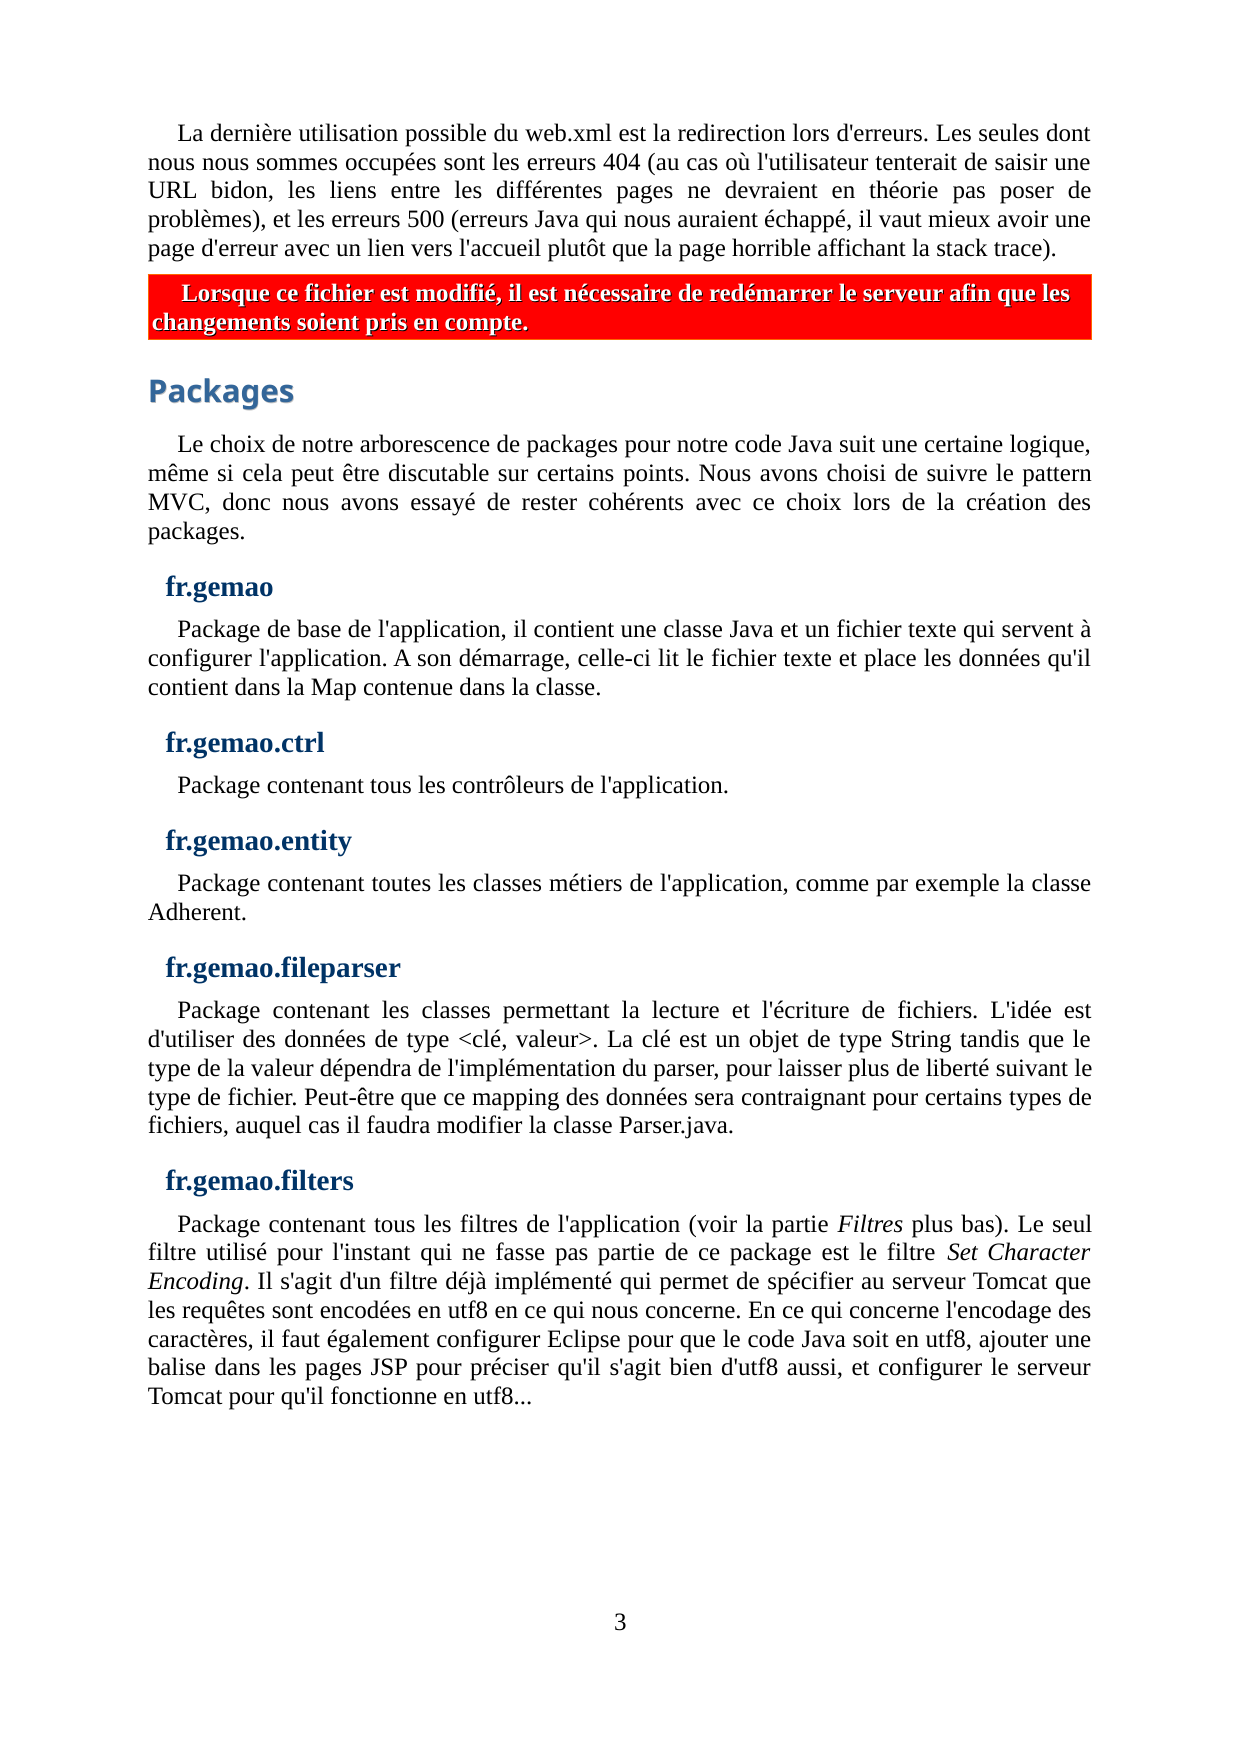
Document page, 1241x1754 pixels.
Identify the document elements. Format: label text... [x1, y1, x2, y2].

text Lorsque ce fichier est modifié, il est nécessaire de redémarrer le serveur afin que les changements soient pris en compte. [149, 275, 1091, 339]
text Package contenant les classes permettant la lecture et l'écriture de fichiers. L'idée est d'utiliser des données de type <clé, valeur>. La clé est un objet de type String tandis que le type de la valeur dépendra de l'implémentation du parser, pour laisser plus de liberté suivant le type de fichier. Peut-être que ce mapping des données sera contraignant pour certains types de fichiers, auquel cas il faudra modifier la classe Parser.java. [148, 995, 1092, 1139]
text Package contenant toutes les classes métiers de l'application, comme par exemple la classe Adherent. [148, 868, 1092, 926]
text Le choix de notre arborescence de packages pour notre code Java suit une certaine logique, même si cela peut être discutable sur certains points. Nous avons choisi de suivre le pattern MVC, donc nous avons essayé de rester cohérents avec ce choix lors de la création des packages. [148, 429, 1092, 544]
text Package contenant tous les filtres de l'application (voir la partie Filtres plus bas). Le seul filtre utilisé pour l'instant qui ne fasse pas partie de ce package est le filtre Set Character Encoding. Il s'agit d'un filtre déjà implémenté qui permet de spécifier au serveur Tomcat que les requêtes sont encodées en utf8 en ce qui nous concerne. En ce qui concerne l'encodage des caractères, il faut également configurer Eclipse pour que le code Java soit en utf8, ajouter une balise dans les pages JSP pour préciser qu'il s'agit bien d'utf8 aussi, et configurer le serveur Tomcat pour qu'il fonctionne en utf8... [148, 1209, 1092, 1410]
subtitle Packages [148, 369, 1122, 412]
subtitle fr.gemao.filters [165, 1163, 1122, 1197]
subtitle fr.gemao.entity [165, 823, 1122, 857]
subtitle fr.gemao.ctrl [165, 725, 1122, 758]
subtitle fr.gemao [165, 569, 1122, 602]
subtitle fr.gemao.fileparser [165, 950, 1122, 984]
text Package de base de l'application, il contient une classe Java et un fichier texte qui servent à configurer l'application. A son démarrage, celle-ci lit le fichier texte et place les données qu'il contient dans la Map contenue dans la classe. [148, 614, 1092, 700]
text Package contenant tous les contrôleurs de l'application. [148, 770, 1092, 799]
text La dernière utilisation possible du web.xml est la redirection lors d'erreurs. Les seules dont nous nous sommes occupées sont les erreurs 404 (au cas où l'utilisateur tenterait de saisir une URL bidon, les liens entre les différentes pages ne devraient en théorie pas poser de problèmes), et les erreurs 500 (erreurs Java qui nous auraient échappé, il vaut mieux avoir une page d'erreur avec un lien vers l'accueil plutôt que la page horrible affichant la stack trace). [148, 118, 1092, 262]
